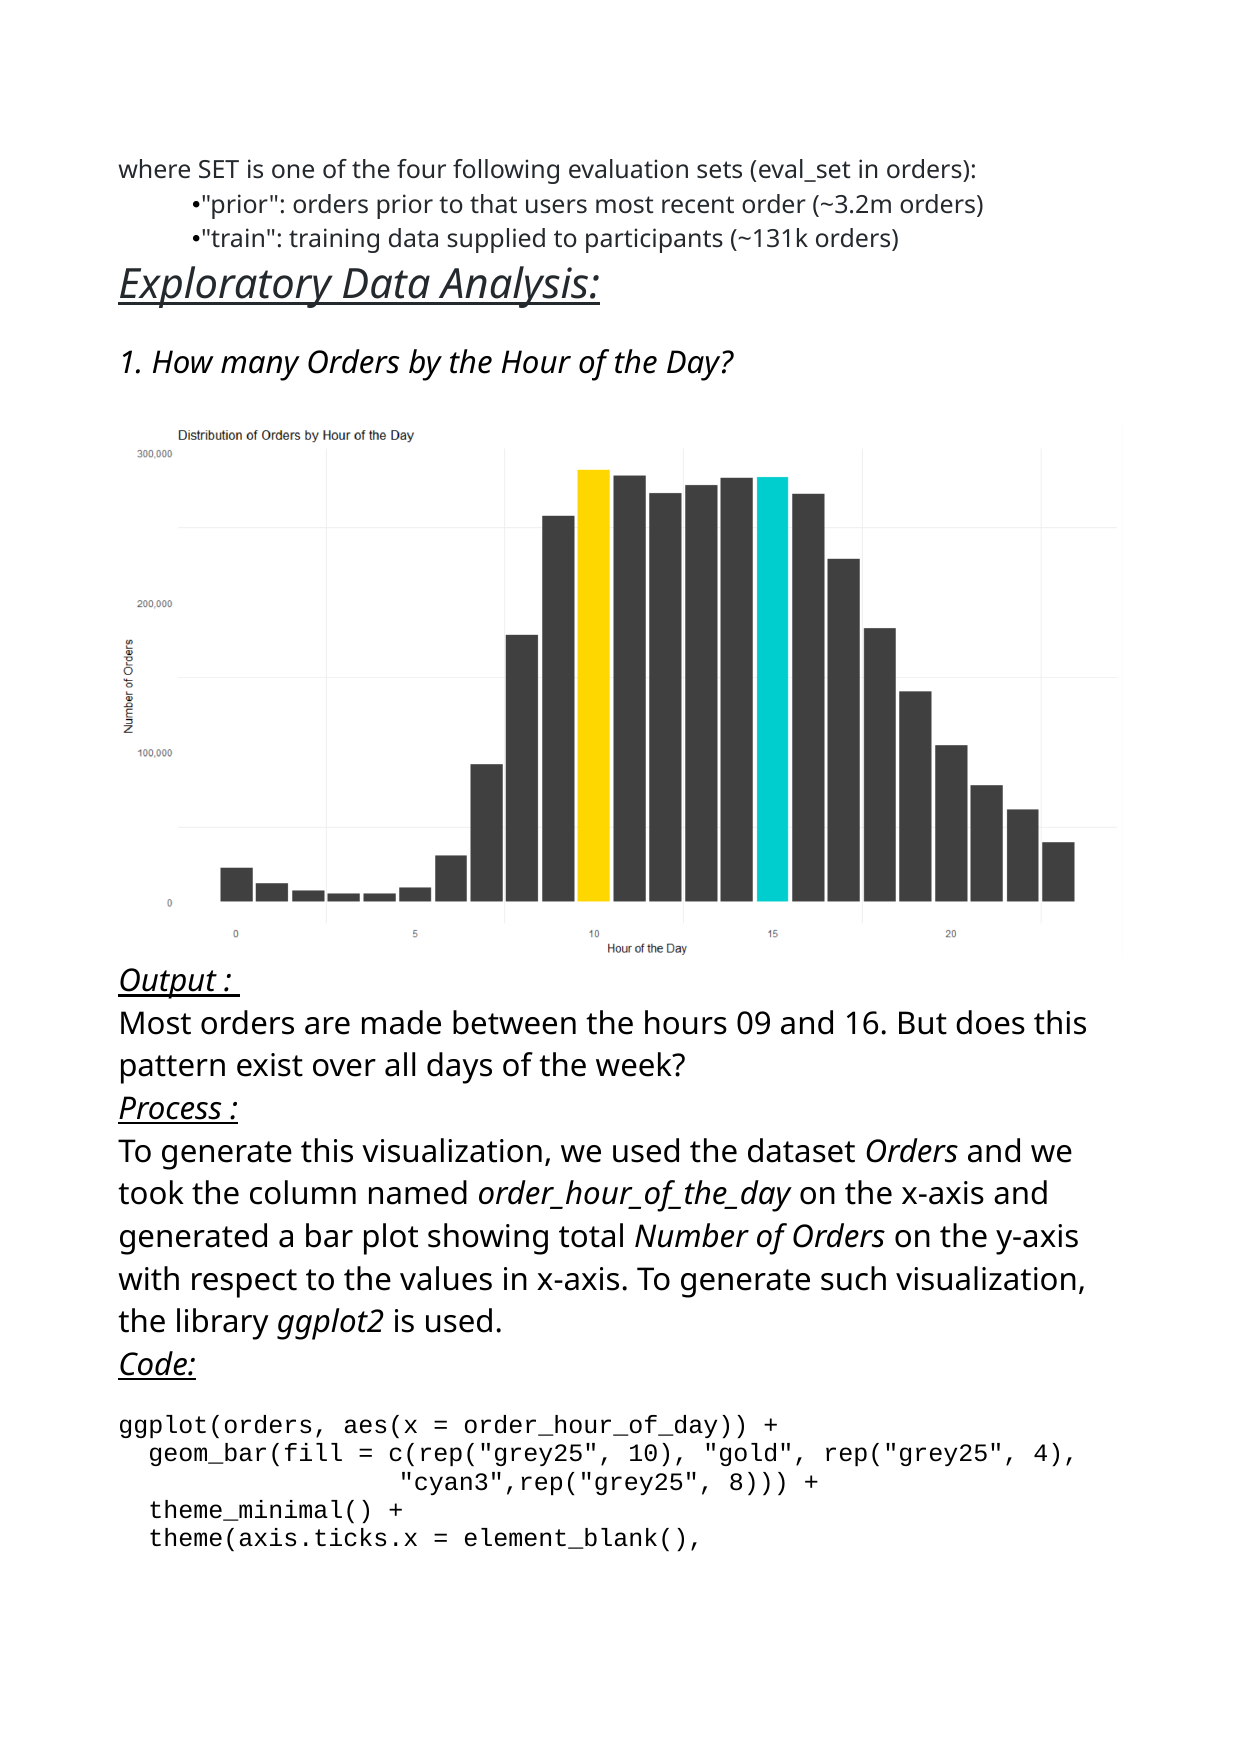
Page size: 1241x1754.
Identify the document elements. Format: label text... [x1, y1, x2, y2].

text ggplot(orders, aes(x = order_hour_of_day)) + [118, 1413, 1122, 1441]
list "prior": orders prior to that users most recent order (~3.2m orders) [118, 186, 1122, 220]
text Process : [118, 1086, 1122, 1129]
text geom_bar(fill = c(rep("grey25", 10), "gold", rep("grey25", 4), "cyan3",rep("grey25", 8))) + [118, 1441, 1122, 1498]
text Code: [118, 1342, 1122, 1384]
list "train": training data supplied to participants (~131k orders) [118, 220, 1122, 254]
text theme_minimal() + [118, 1498, 1122, 1526]
text Exploratory Data Analysis: [118, 254, 1122, 311]
picture [118, 424, 1123, 959]
text where SET is one of the four following evaluation sets (eval_set in orders): [118, 152, 1122, 186]
text Most orders are made between the hours 09 and 16. But does this pattern exist over all days of the week? [118, 1001, 1122, 1086]
text theme(axis.ticks.x = element_blank(), [118, 1526, 1122, 1554]
text Output : [118, 959, 1122, 1001]
text To generate this visualization, we used the dataset Orders and we took the column named order_hour_of_the_day on the x-axis and generated a bar plot showing total Number of Orders on the y-axis with respect to the values in x-axis. To generate such visualization, the library ggplot2 is used. [118, 1129, 1122, 1342]
text 1. How many Orders by the Hour of the Day? [118, 339, 1122, 382]
